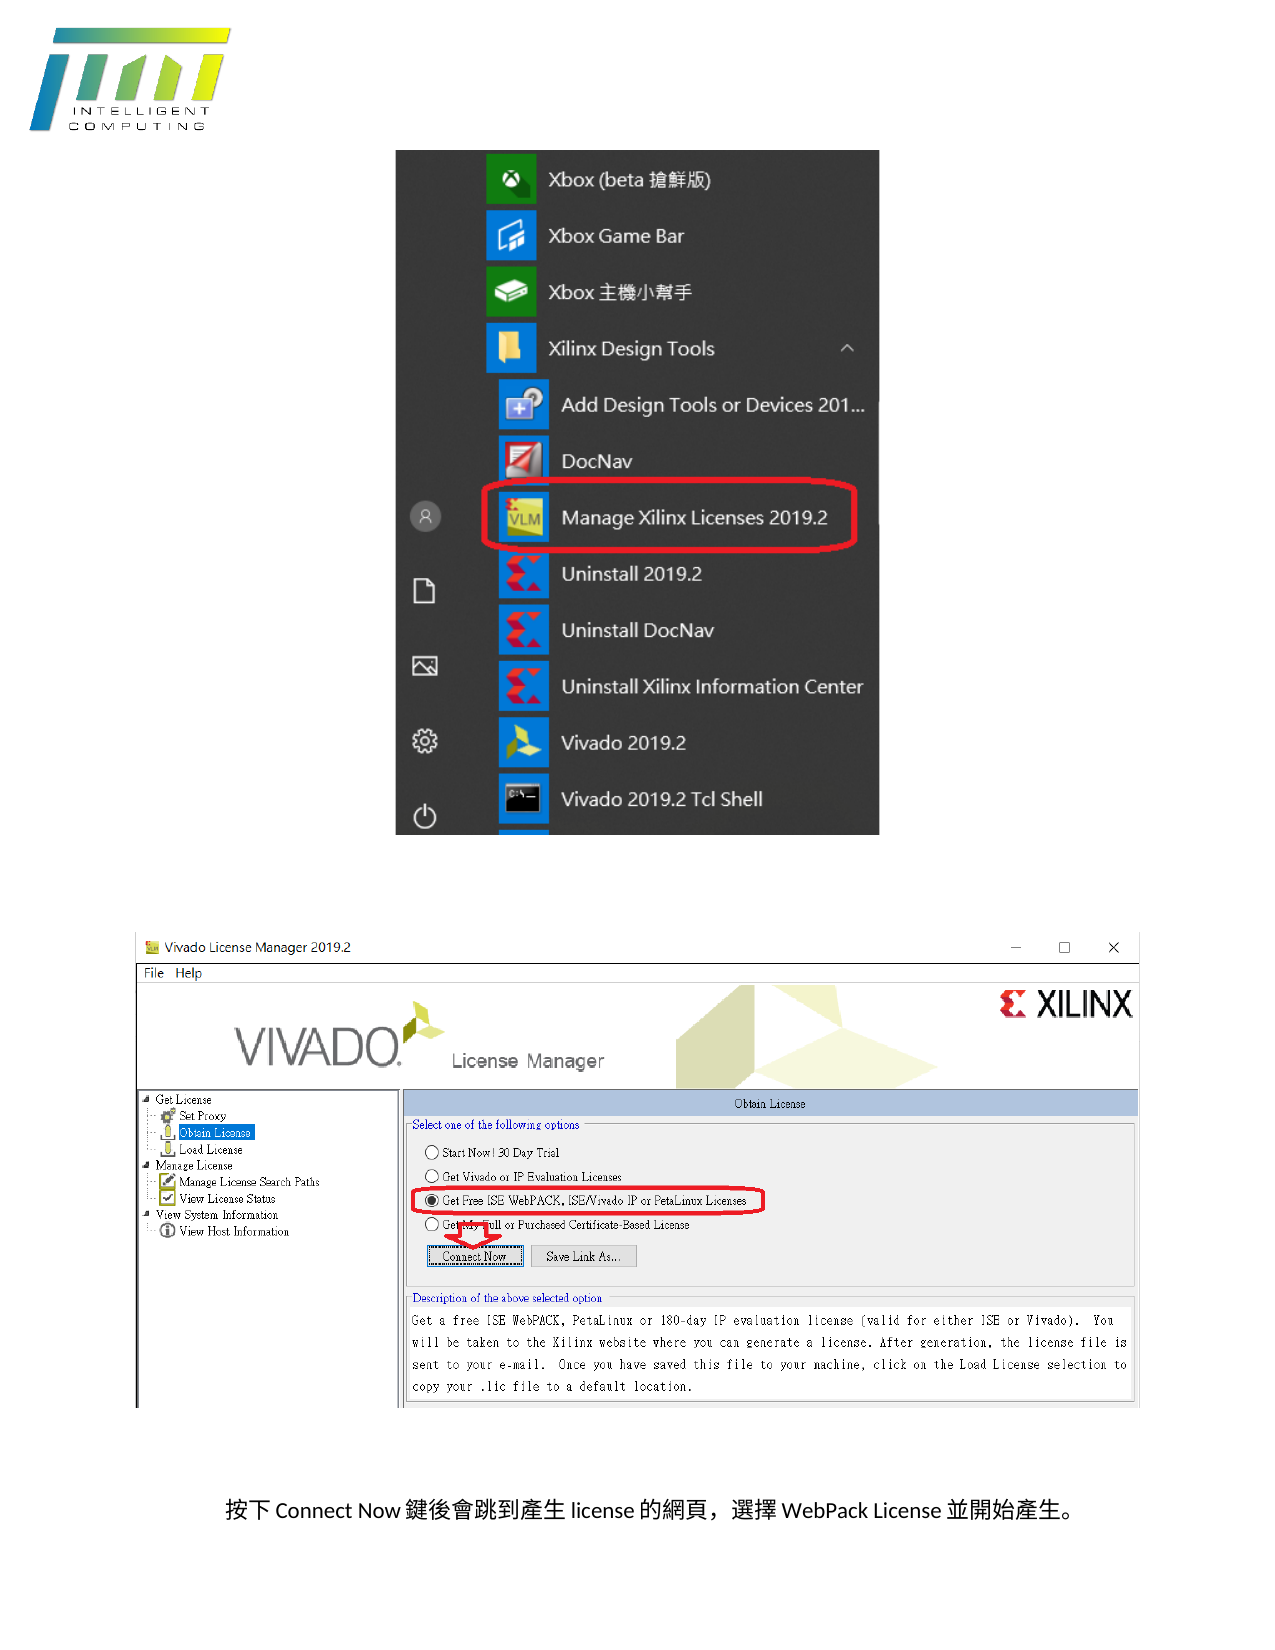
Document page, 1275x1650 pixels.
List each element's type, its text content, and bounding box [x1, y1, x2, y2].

text 按下Connect Now鍵後會跳到產生license的網頁，選擇WebPack License並開始產生。 [150, 1492, 1125, 1525]
